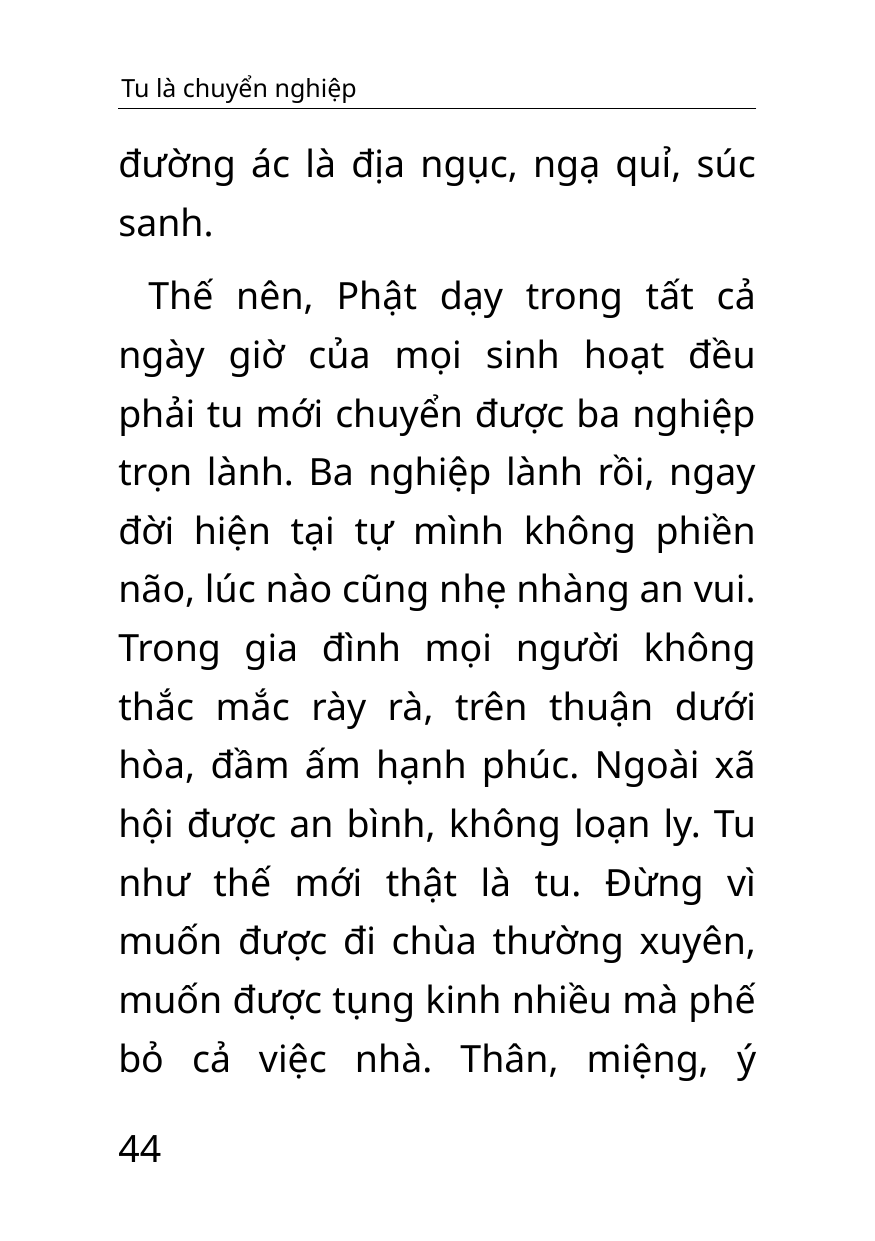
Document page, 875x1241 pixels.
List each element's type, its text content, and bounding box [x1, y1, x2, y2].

text Thế nên, Phật dạy trong tất cả ngày giờ của mọi sinh hoạt đều phải tu mới chuyển được ba nghiệp trọn lành. Ba nghiệp lành rồi, ngay đời hiện tại tự mình không phiền não, lúc nào cũng nhẹ nhàng an vui. Trong gia đình mọi người không thắc mắc rày rà, trên thuận dưới hòa, đầm ấm hạnh phúc. Ngoài xã hội được an bình, không loạn ly. Tu như thế mới thật là tu. Đừng vì muốn được đi chùa thường xuyên, muốn được tụng kinh nhiều mà phế bỏ cả việc nhà. Thân, miệng, ý [118, 269, 756, 1083]
text đường ác là địa ngục, ngạ quỉ, súc sanh. [118, 138, 756, 247]
